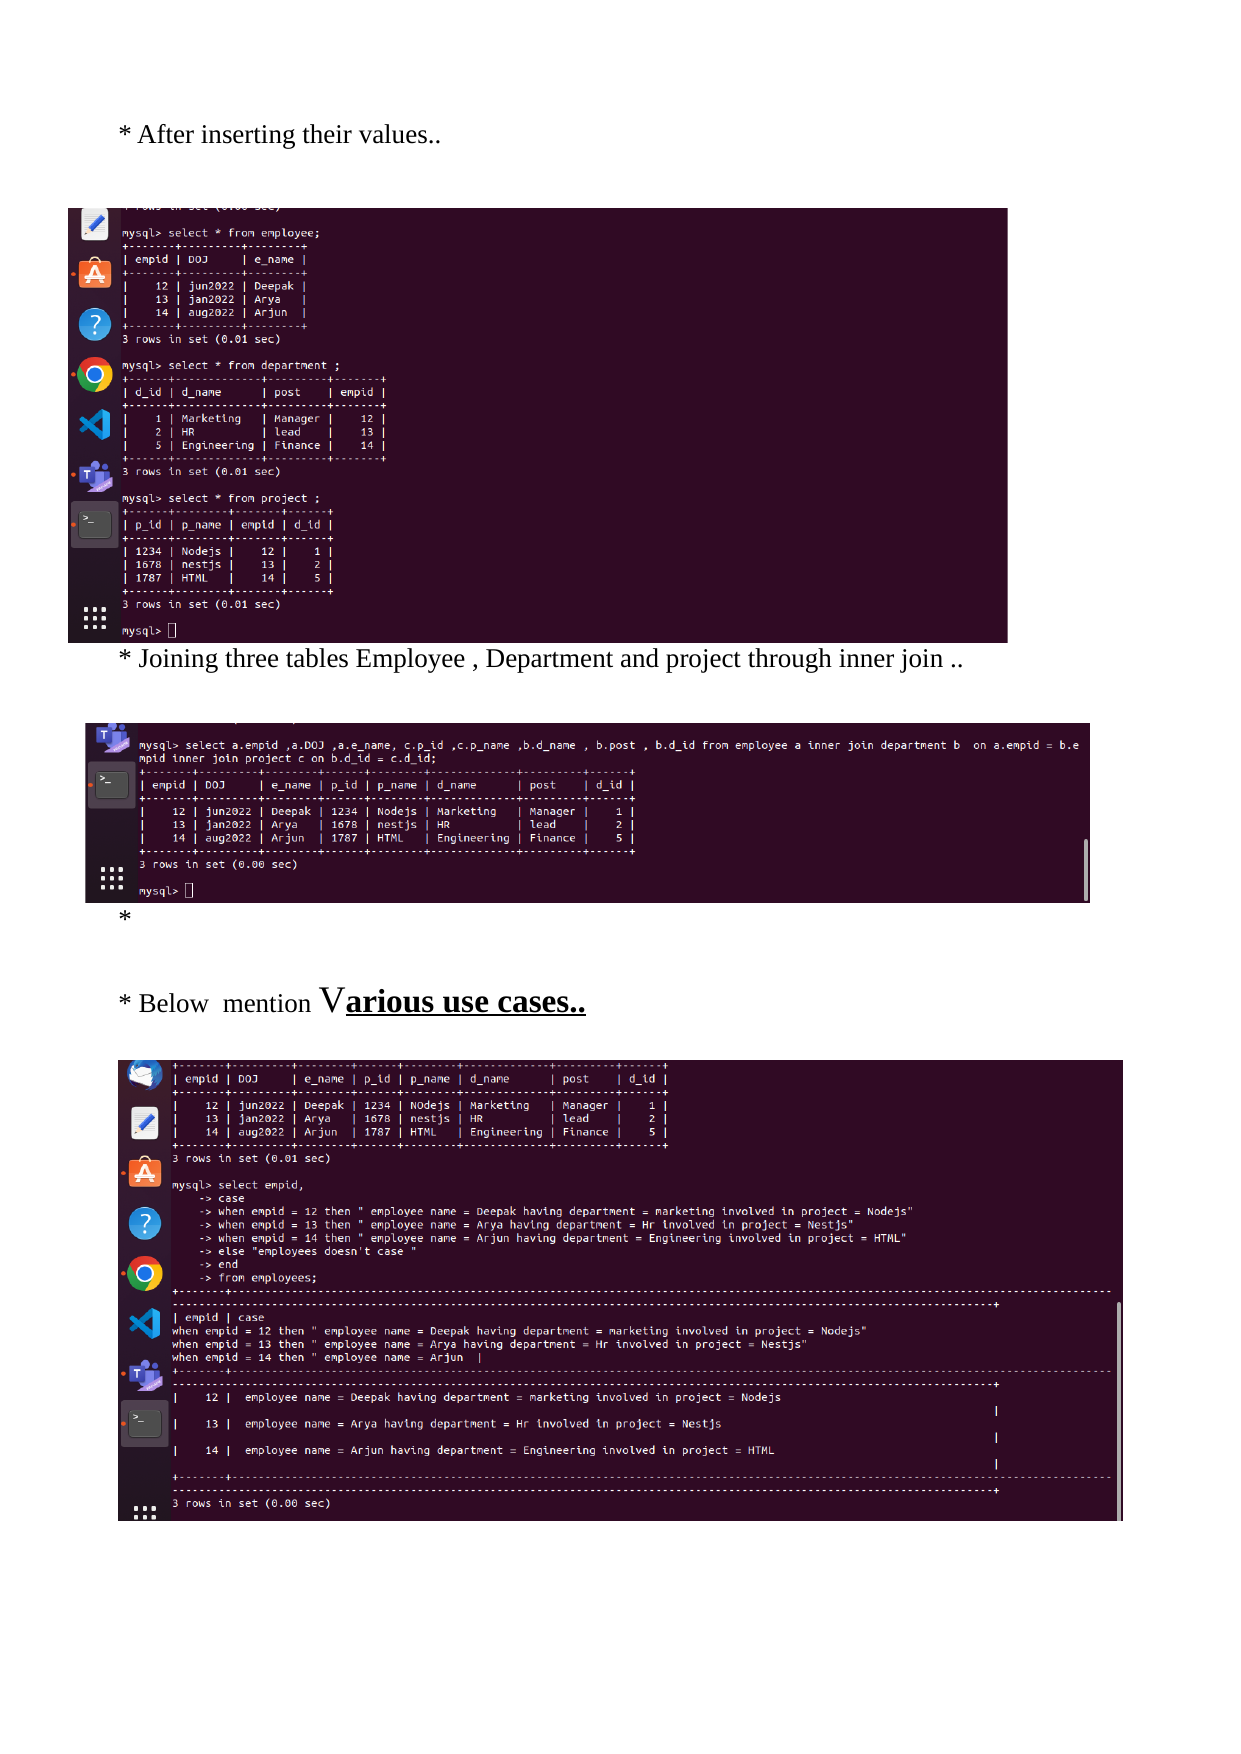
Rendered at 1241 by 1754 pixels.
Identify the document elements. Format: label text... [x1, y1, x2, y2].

text * Below mention Various use cases.. [118, 977, 1122, 1020]
text * After inserting their values.. [118, 118, 1122, 149]
text * Joining three tables Employee , Department and project through inner join .. [118, 192, 1122, 673]
text * [118, 716, 1122, 934]
picture [68, 208, 1008, 643]
picture [118, 1060, 1058, 1521]
